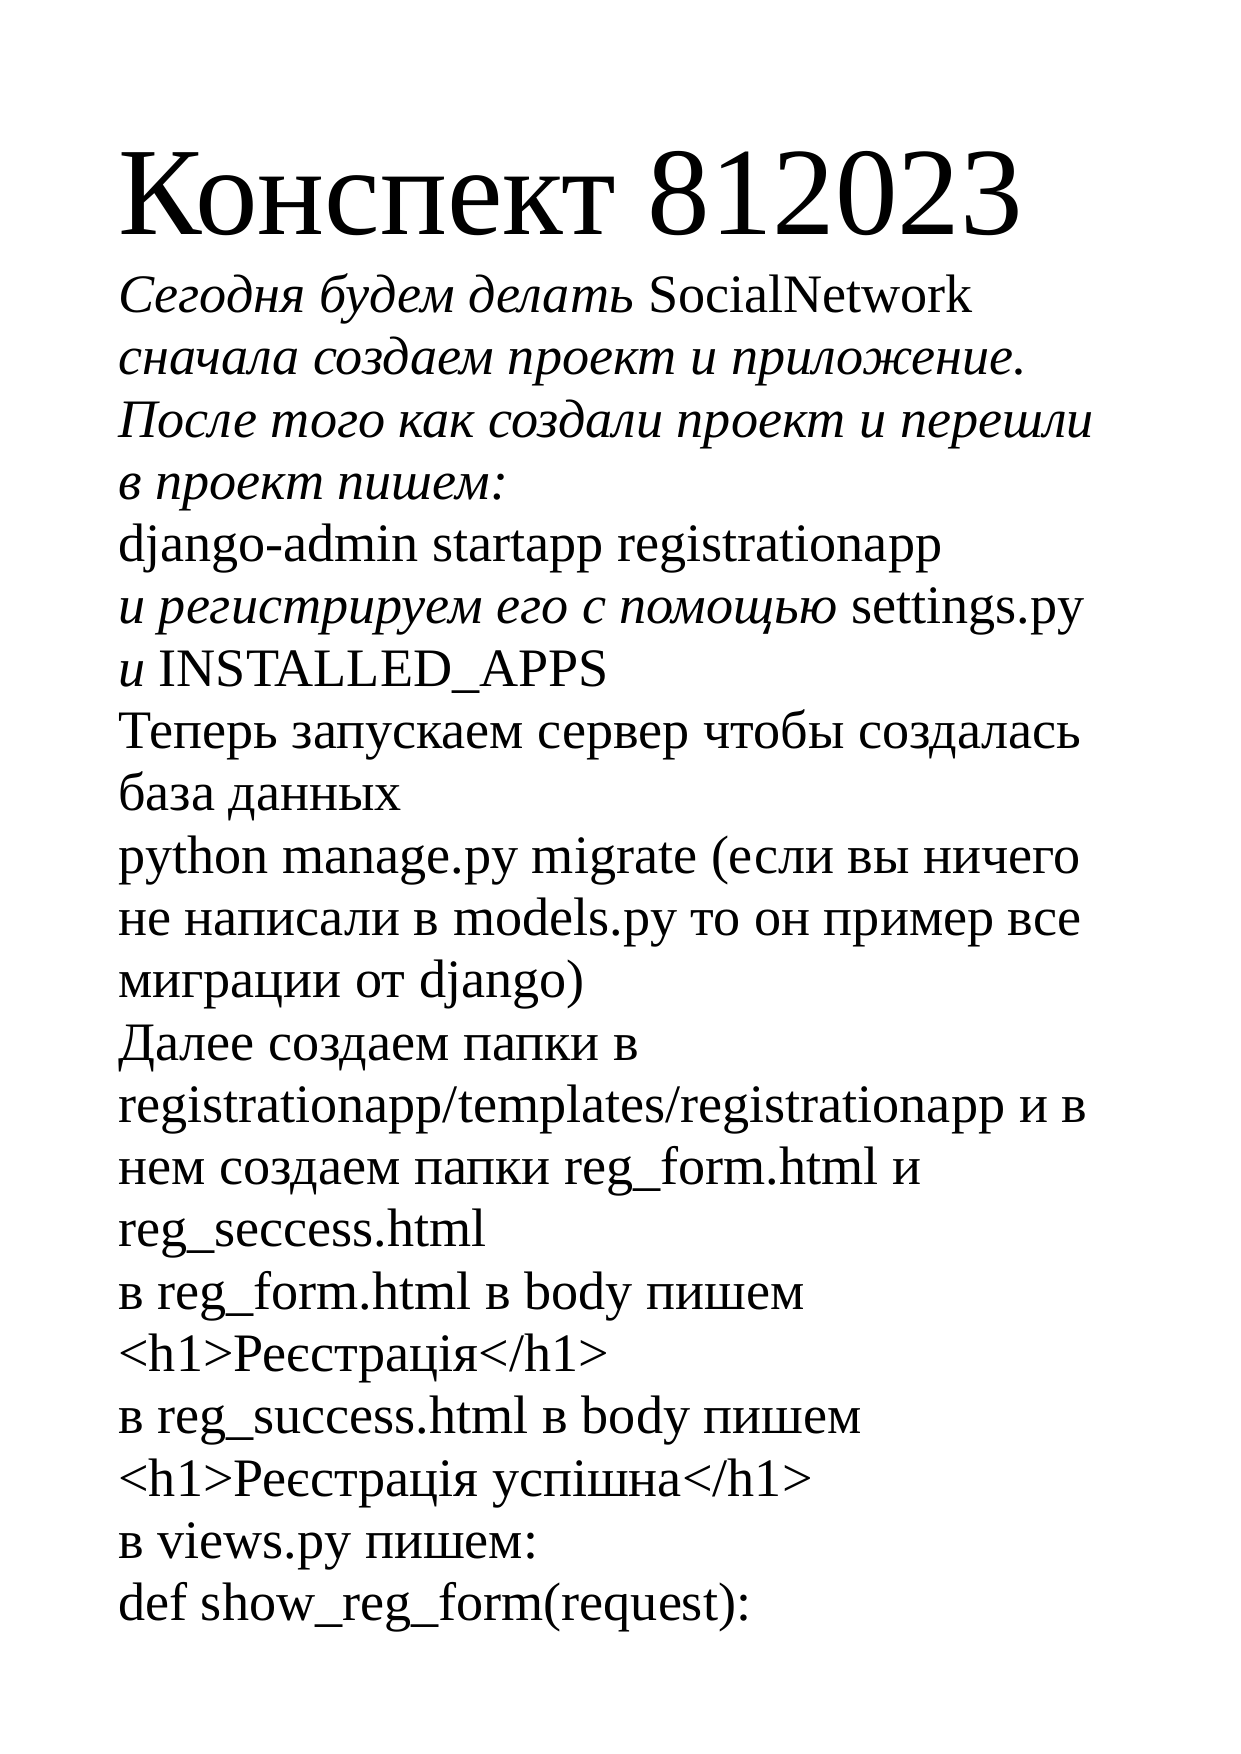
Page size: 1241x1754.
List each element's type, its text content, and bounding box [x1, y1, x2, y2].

text python manage.py migrate (если вы ничего не написали в models.py то он пример все миграции от django) [118, 822, 1122, 1009]
text сначала создаем проект и приложение. [118, 324, 1122, 386]
text После того как создали проект и перешли в проект пишем: [118, 386, 1122, 511]
text в reg_form.html в body пишем [118, 1258, 1122, 1321]
text Конспект 812023 [118, 118, 1122, 262]
text в views.py пишем: [118, 1508, 1122, 1570]
text Далее создаем папки в registrationapp/templates/registrationapp и в нем создаем папки reg_form.html и reg_seccess.html [118, 1009, 1122, 1258]
text django-admin startapp registrationapp [118, 511, 1122, 573]
text Теперь запускаем сервер чтобы создалась база данных [118, 698, 1122, 822]
text <h1>Реєстрація</h1> [118, 1321, 1122, 1383]
text Сегодня будем делать SocialNetwork [118, 262, 1122, 324]
text <h1>Реєстрація успішна</h1> [118, 1445, 1122, 1508]
text def show_reg_form(request): [118, 1570, 1122, 1632]
text и регистрируем его с помощью settings.py и INSTALLED_APPS [118, 573, 1122, 698]
text в reg_success.html в body пишем [118, 1383, 1122, 1445]
